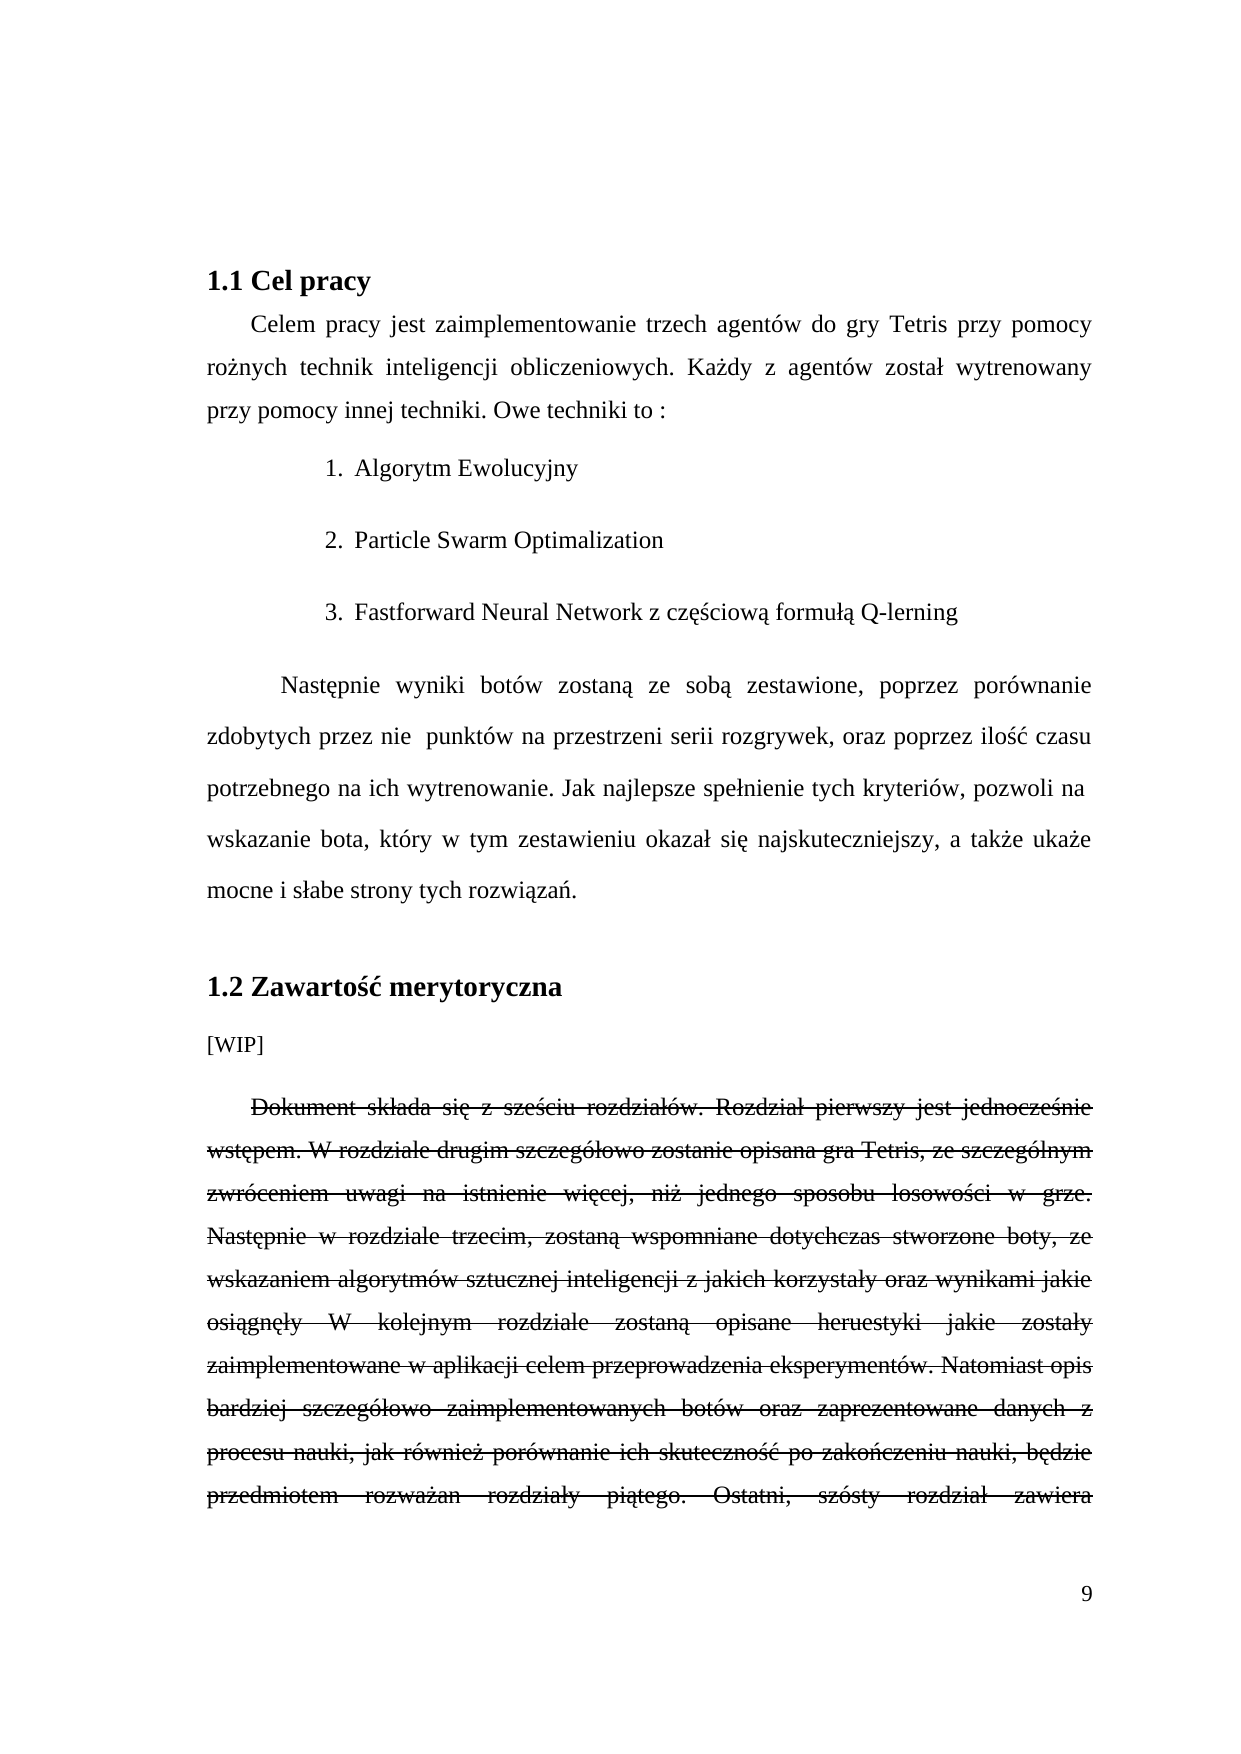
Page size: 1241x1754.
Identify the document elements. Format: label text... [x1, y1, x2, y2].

text Celem pracy jest zaimplementowanie trzech agentów do gry Tetris przy pomocy rożnych technik inteligencji obliczeniowych. Każdy z agentów został wytrenowany przy pomocy innej techniki. Owe techniki to : [207, 309, 1093, 424]
list Fastforward Neural Network z częściową formułą Q-lerning [251, 597, 1093, 626]
text Następnie wyniki botów zostaną ze sobą zestawione, poprzez porównanie zdobytych przez nie punktów na przestrzeni serii rozgrywek, oraz poprzez ilość czasu potrzebnego na ich wytrenowanie. Jak najlepsze spełnienie tych kryteriów, pozwoli na wskazanie bota, który w tym zestawieniu okazał się najskuteczniejszy, a także ukaże mocne i słabe strony tych rozwiązań. [207, 670, 1093, 904]
text Dokument składa się z sześciu rozdziałów. Rozdział pierwszy jest jednocześnie wstępem. W rozdziale drugim szczegółowo zostanie opisana gra Tetris, ze szczególnym zwróceniem uwagi na istnienie więcej, niż jednego sposobu losowości w grze. Następnie w rozdziale trzecim, zostaną wspomniane dotychczas stworzone boty, ze wskazaniem algorytmów sztucznej inteligencji z jakich korzystały oraz wynikami jakie osiągnęły W kolejnym rozdziale zostaną opisane heruestyki jakie zostały zaimplementowane w aplikacji celem przeprowadzenia eksperymentów. Natomiast opis bardziej szczegółowo zaimplementowanych botów oraz zaprezentowane danych z procesu nauki, jak również porównanie ich skuteczność po zakończeniu nauki, będzie przedmiotem rozważan rozdziały piątego. Ostatni, szósty rozdział zawiera podsumowanie dokumentu. Na końcu pracy znajdują się również bibliografia oraz spisy ilustracji i tabel. [207, 1152, 1093, 1237]
text [WIP] [207, 1032, 1093, 1058]
list Particle Swarm Optimalization [251, 525, 1093, 554]
text Dokument składa się z sześciu rozdziałów. Rozdział pierwszy jest jednocześnie wstępem. W rozdziale drugim szczegółowo zostanie opisana gra Tetris, ze szczególnym zwróceniem uwagi na istnienie więcej, niż jednego sposobu losowości w grze. Następnie w rozdziale trzecim, zostaną wspomniane dotychczas stworzone boty, ze wskazaniem algorytmów sztucznej inteligencji z jakich korzystały oraz wynikami jakie osiągnęły W kolejnym rozdziale zostaną opisane heruestyki jakie zostały zaimplementowane w aplikacji celem przeprowadzenia eksperymentów. Natomiast opis bardziej szczegółowo zaimplementowanych botów oraz zaprezentowane danych z procesu nauki, jak również porównanie ich skuteczność po zakończeniu nauki, będzie przedmiotem rozważan rozdziały piątego. Ostatni, szósty rozdział zawiera podsumowanie dokumentu. Na końcu pracy znajdują się również bibliografia oraz spisy ilustracji i tabel. [207, 1238, 1093, 1323]
text Dokument składa się z sześciu rozdziałów. Rozdział pierwszy jest jednocześnie wstępem. W rozdziale drugim szczegółowo zostanie opisana gra Tetris, ze szczególnym zwróceniem uwagi na istnienie więcej, niż jednego sposobu losowości w grze. Następnie w rozdziale trzecim, zostaną wspomniane dotychczas stworzone boty, ze wskazaniem algorytmów sztucznej inteligencji z jakich korzystały oraz wynikami jakie osiągnęły W kolejnym rozdziale zostaną opisane heruestyki jakie zostały zaimplementowane w aplikacji celem przeprowadzenia eksperymentów. Natomiast opis bardziej szczegółowo zaimplementowanych botów oraz zaprezentowane danych z procesu nauki, jak również porównanie ich skuteczność po zakończeniu nauki, będzie przedmiotem rozważan rozdziały piątego. Ostatni, szósty rozdział zawiera podsumowanie dokumentu. Na końcu pracy znajdują się również bibliografia oraz spisy ilustracji i tabel. [207, 1092, 1093, 1150]
text Dokument składa się z sześciu rozdziałów. Rozdział pierwszy jest jednocześnie wstępem. W rozdziale drugim szczegółowo zostanie opisana gra Tetris, ze szczególnym zwróceniem uwagi na istnienie więcej, niż jednego sposobu losowości w grze. Następnie w rozdziale trzecim, zostaną wspomniane dotychczas stworzone boty, ze wskazaniem algorytmów sztucznej inteligencji z jakich korzystały oraz wynikami jakie osiągnęły W kolejnym rozdziale zostaną opisane heruestyki jakie zostały zaimplementowane w aplikacji celem przeprowadzenia eksperymentów. Natomiast opis bardziej szczegółowo zaimplementowanych botów oraz zaprezentowane danych z procesu nauki, jak również porównanie ich skuteczność po zakończeniu nauki, będzie przedmiotem rozważan rozdziały piątego. Ostatni, szósty rozdział zawiera podsumowanie dokumentu. Na końcu pracy znajdują się również bibliografia oraz spisy ilustracji i tabel. [207, 1324, 1093, 1366]
text Dokument składa się z sześciu rozdziałów. Rozdział pierwszy jest jednocześnie wstępem. W rozdziale drugim szczegółowo zostanie opisana gra Tetris, ze szczególnym zwróceniem uwagi na istnienie więcej, niż jednego sposobu losowości w grze. Następnie w rozdziale trzecim, zostaną wspomniane dotychczas stworzone boty, ze wskazaniem algorytmów sztucznej inteligencji z jakich korzystały oraz wynikami jakie osiągnęły W kolejnym rozdziale zostaną opisane heruestyki jakie zostały zaimplementowane w aplikacji celem przeprowadzenia eksperymentów. Natomiast opis bardziej szczegółowo zaimplementowanych botów oraz zaprezentowane danych z procesu nauki, jak również porównanie ich skuteczność po zakończeniu nauki, będzie przedmiotem rozważan rozdziały piątego. Ostatni, szósty rozdział zawiera podsumowanie dokumentu. Na końcu pracy znajdują się również bibliografia oraz spisy ilustracji i tabel. [207, 1411, 1093, 1495]
list Algorytm Ewolucyjny [251, 453, 1093, 482]
subtitle 1.2 Zawartość merytoryczna [207, 969, 1093, 1002]
text Dokument składa się z sześciu rozdziałów. Rozdział pierwszy jest jednocześnie wstępem. W rozdziale drugim szczegółowo zostanie opisana gra Tetris, ze szczególnym zwróceniem uwagi na istnienie więcej, niż jednego sposobu losowości w grze. Następnie w rozdziale trzecim, zostaną wspomniane dotychczas stworzone boty, ze wskazaniem algorytmów sztucznej inteligencji z jakich korzystały oraz wynikami jakie osiągnęły W kolejnym rozdziale zostaną opisane heruestyki jakie zostały zaimplementowane w aplikacji celem przeprowadzenia eksperymentów. Natomiast opis bardziej szczegółowo zaimplementowanych botów oraz zaprezentowane danych z procesu nauki, jak również porównanie ich skuteczność po zakończeniu nauki, będzie przedmiotem rozważan rozdziały piątego. Ostatni, szósty rozdział zawiera podsumowanie dokumentu. Na końcu pracy znajdują się również bibliografia oraz spisy ilustracji i tabel. [207, 1367, 1093, 1409]
subtitle 1.1 Cel pracy [207, 263, 1093, 296]
